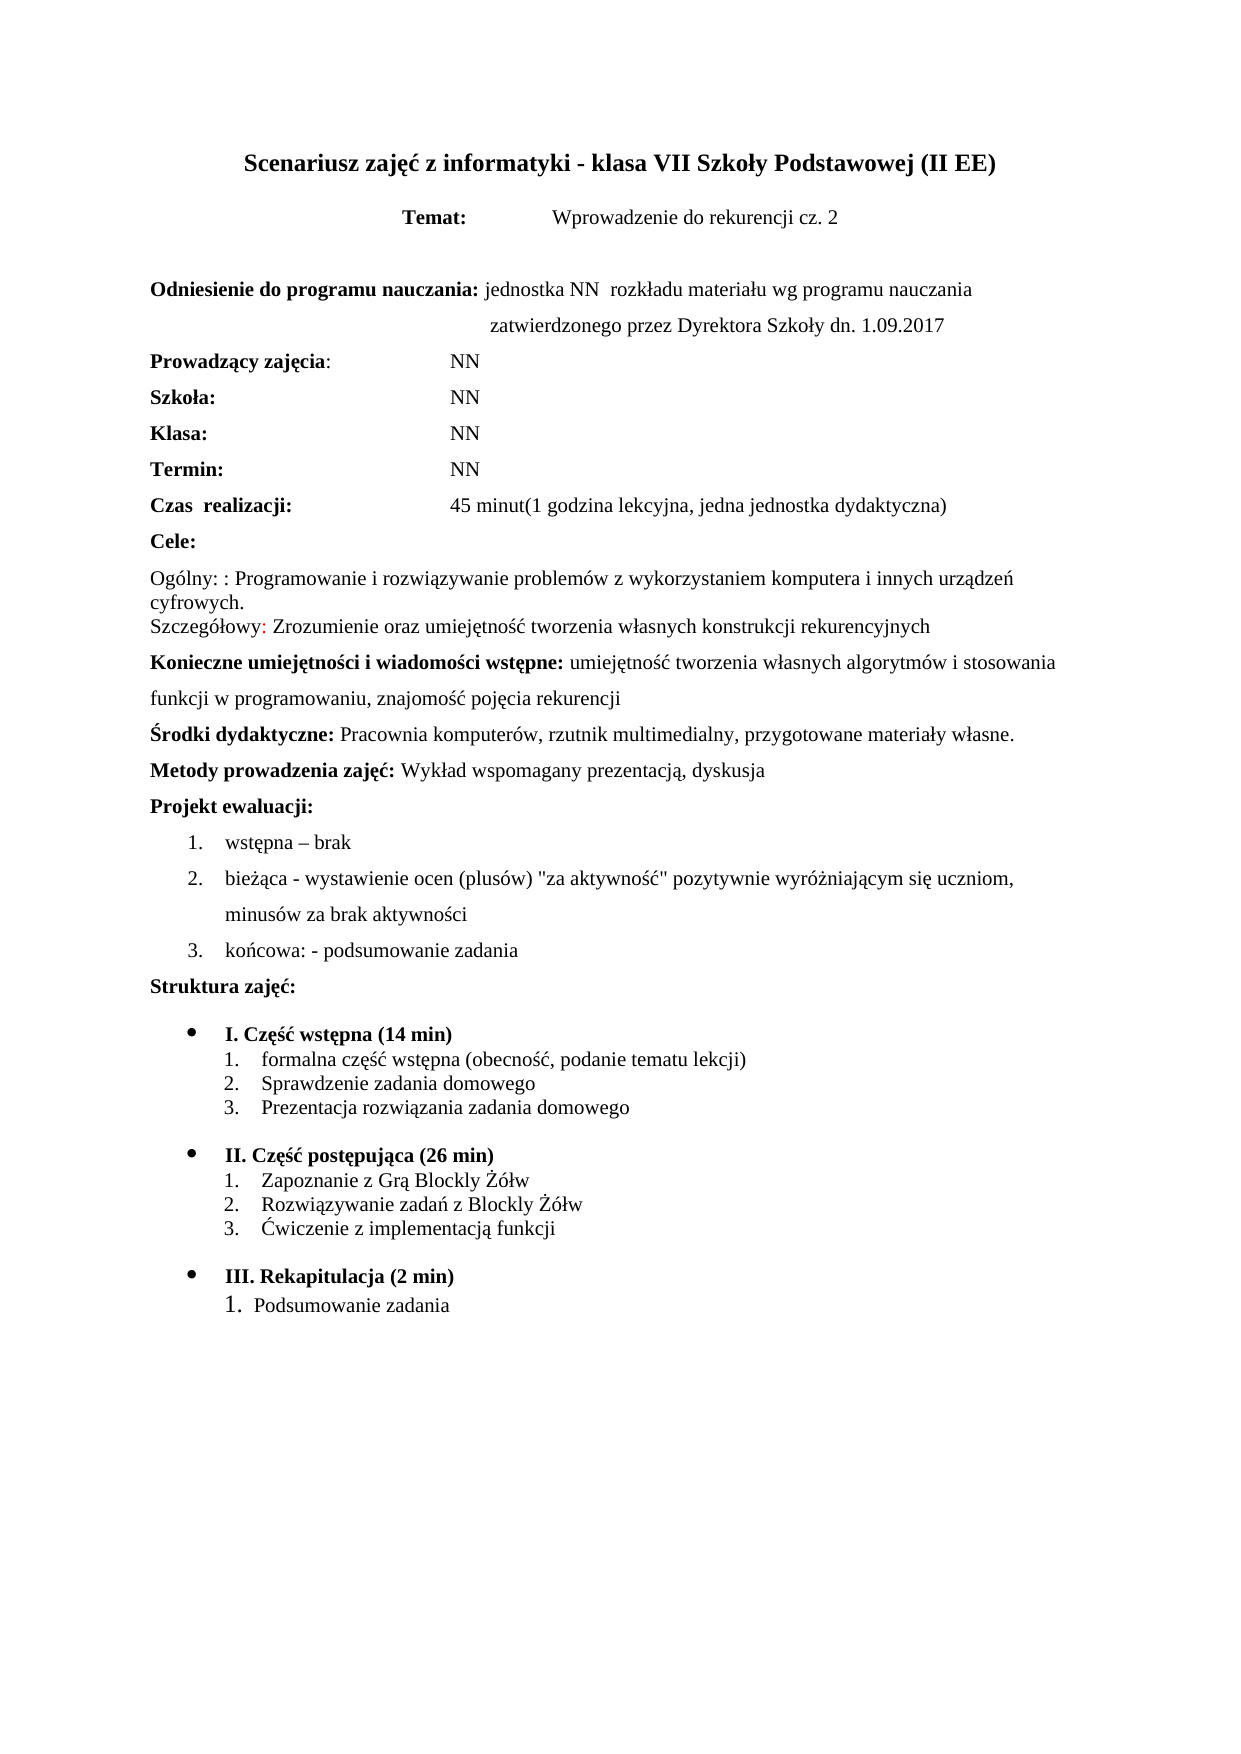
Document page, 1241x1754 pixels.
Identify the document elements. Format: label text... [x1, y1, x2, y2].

list końcowa: - podsumowanie zadania [187, 938, 1090, 962]
list Ćwiczenie z implementacją funkcji [224, 1216, 1090, 1240]
text Odniesienie do programu nauczania: jednostka NN rozkładu materiału wg programu nauczania zatwierdzonego przez Dyrektora Szkoły dn. 1.09.2017 [150, 277, 1090, 337]
text Struktura zajęć: [150, 974, 1090, 998]
text Scenariusz zajęć z informatyki - klasa VII Szkoły Podstawowej (II EE) [150, 148, 1090, 176]
list Zapoznanie z Grą Blockly Żółw [224, 1168, 1090, 1192]
list formalna część wstępna (obecność, podanie tematu lekcji) [224, 1047, 1090, 1071]
text Metody prowadzenia zajęć: Wykład wspomagany prezentacją, dyskusja [150, 758, 1090, 782]
list II. Część postępująca (26 min) [187, 1143, 1090, 1168]
text Konieczne umiejętności i wiadomości wstępne: umiejętność tworzenia własnych algorytmów i stosowania funkcji w programowaniu, znajomość pojęcia rekurencji [150, 650, 1090, 710]
text Projekt ewaluacji: [150, 794, 1090, 818]
list I. Część wstępna (14 min) [187, 1022, 1090, 1047]
list Prezentacja rozwiązania zadania domowego [224, 1095, 1090, 1119]
text Temat: Wprowadzenie do rekurencji cz. 2 [150, 205, 1090, 229]
text Klasa: NN [150, 421, 1090, 445]
text Prowadzący zajęcia: NN [150, 349, 1090, 373]
list wstępna – brak [187, 830, 1090, 854]
list Rozwiązywanie zadań z Blockly Żółw [224, 1192, 1090, 1216]
text Szkoła: NN [150, 385, 1090, 409]
text Termin: NN [150, 457, 1090, 481]
list bieżąca - wystawienie ocen (plusów) "za aktywność" pozytywnie wyróżniającym się uczniom, minusów za brak aktywności [187, 866, 1090, 926]
text Środki dydaktyczne: Pracownia komputerów, rzutnik multimedialny, przygotowane materiały własne. [150, 722, 1090, 746]
list Sprawdzenie zadania domowego [224, 1071, 1090, 1095]
list Podsumowanie zadania [224, 1289, 1090, 1318]
text Czas realizacji: 45 minut(1 godzina lekcyjna, jedna jednostka dydaktyczna) [150, 493, 1090, 517]
list III. Rekapitulacja (2 min) [187, 1264, 1090, 1289]
text Szczegółowy: Zrozumienie oraz umiejętność tworzenia własnych konstrukcji rekurencyjnych [150, 614, 1090, 638]
text Cele: [150, 529, 1090, 553]
text Ogólny: : Programowanie i rozwiązywanie problemów z wykorzystaniem komputera i innych urządzeń cyfrowych. [150, 566, 1090, 614]
